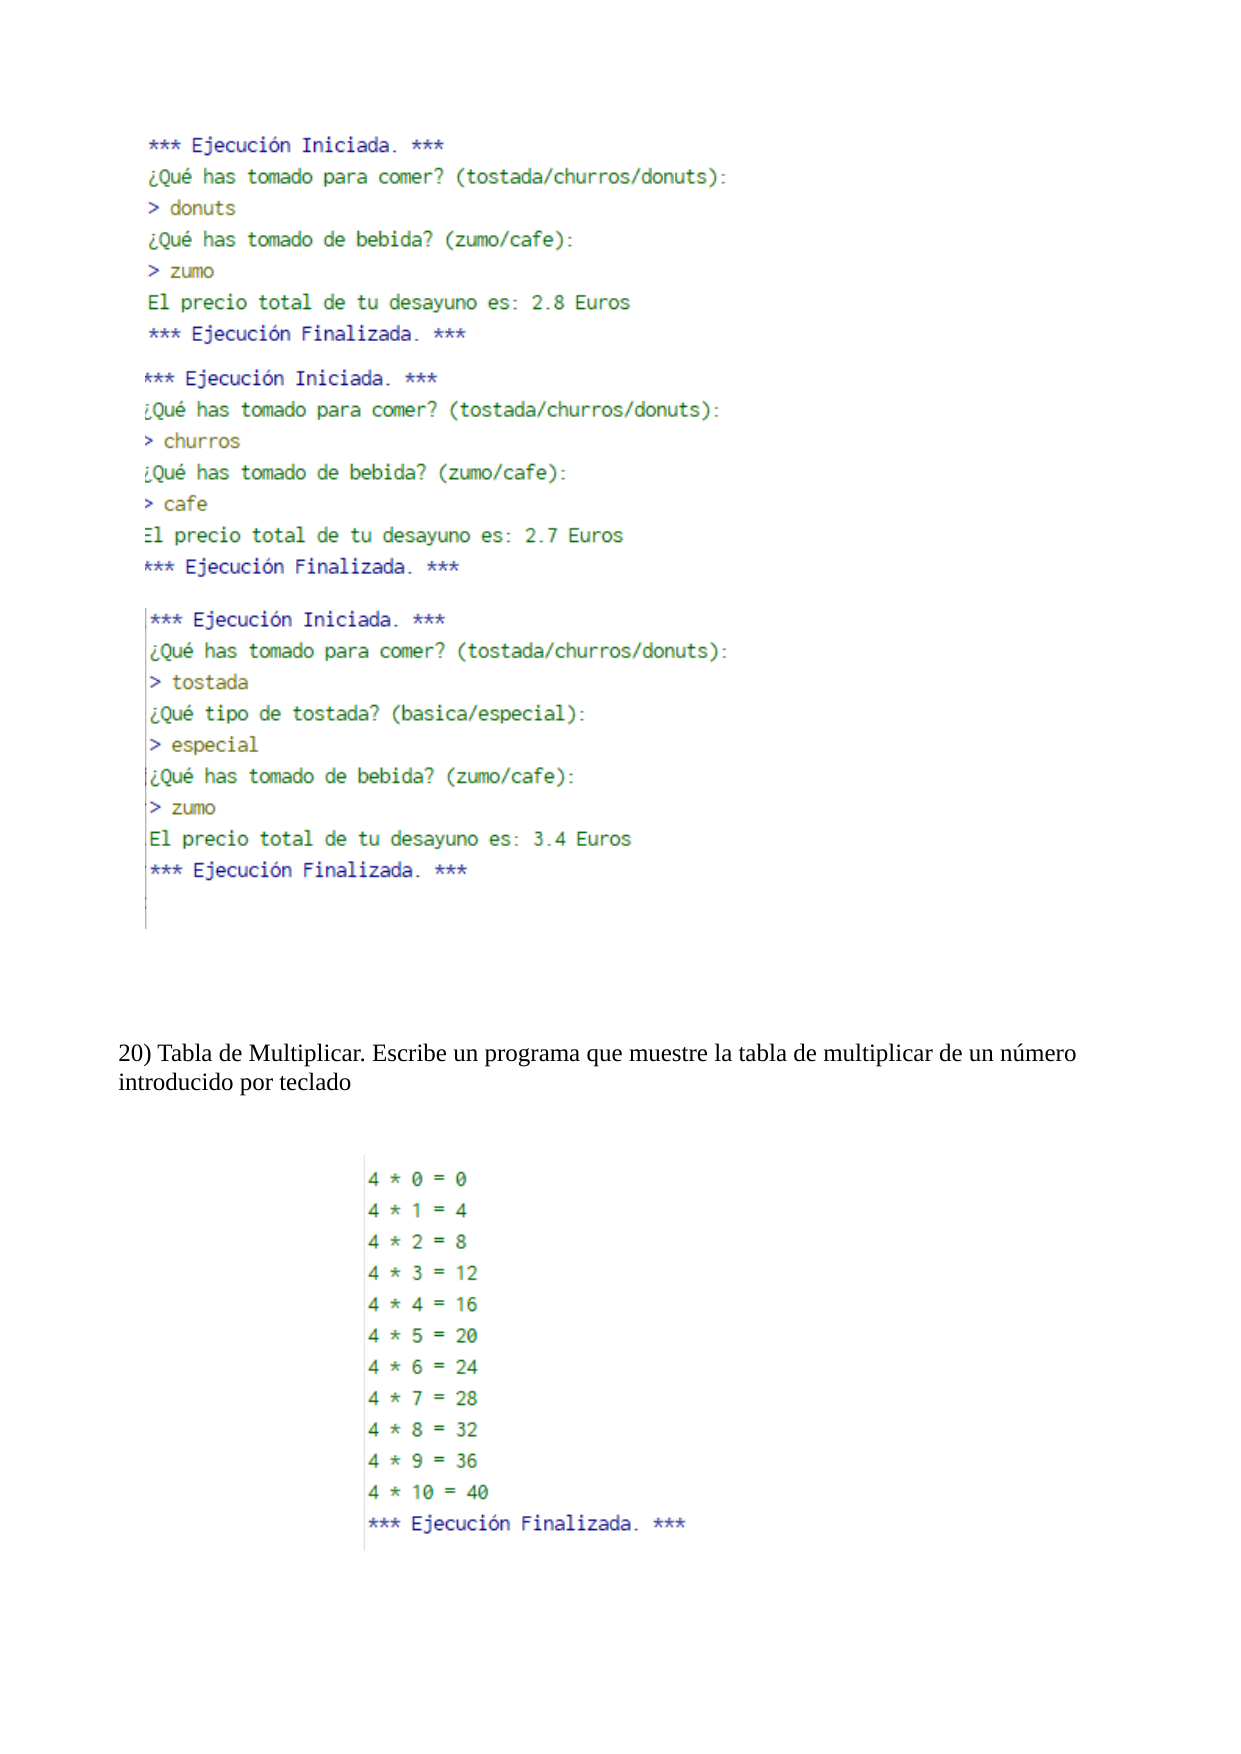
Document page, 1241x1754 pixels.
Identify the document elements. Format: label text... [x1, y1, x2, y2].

text 20) Tabla de Multiplicar. Escribe un programa que muestre la tabla de multiplicar de un número introducido por teclado [118, 1038, 1122, 1096]
picture [363, 1155, 839, 1551]
picture [145, 132, 772, 929]
